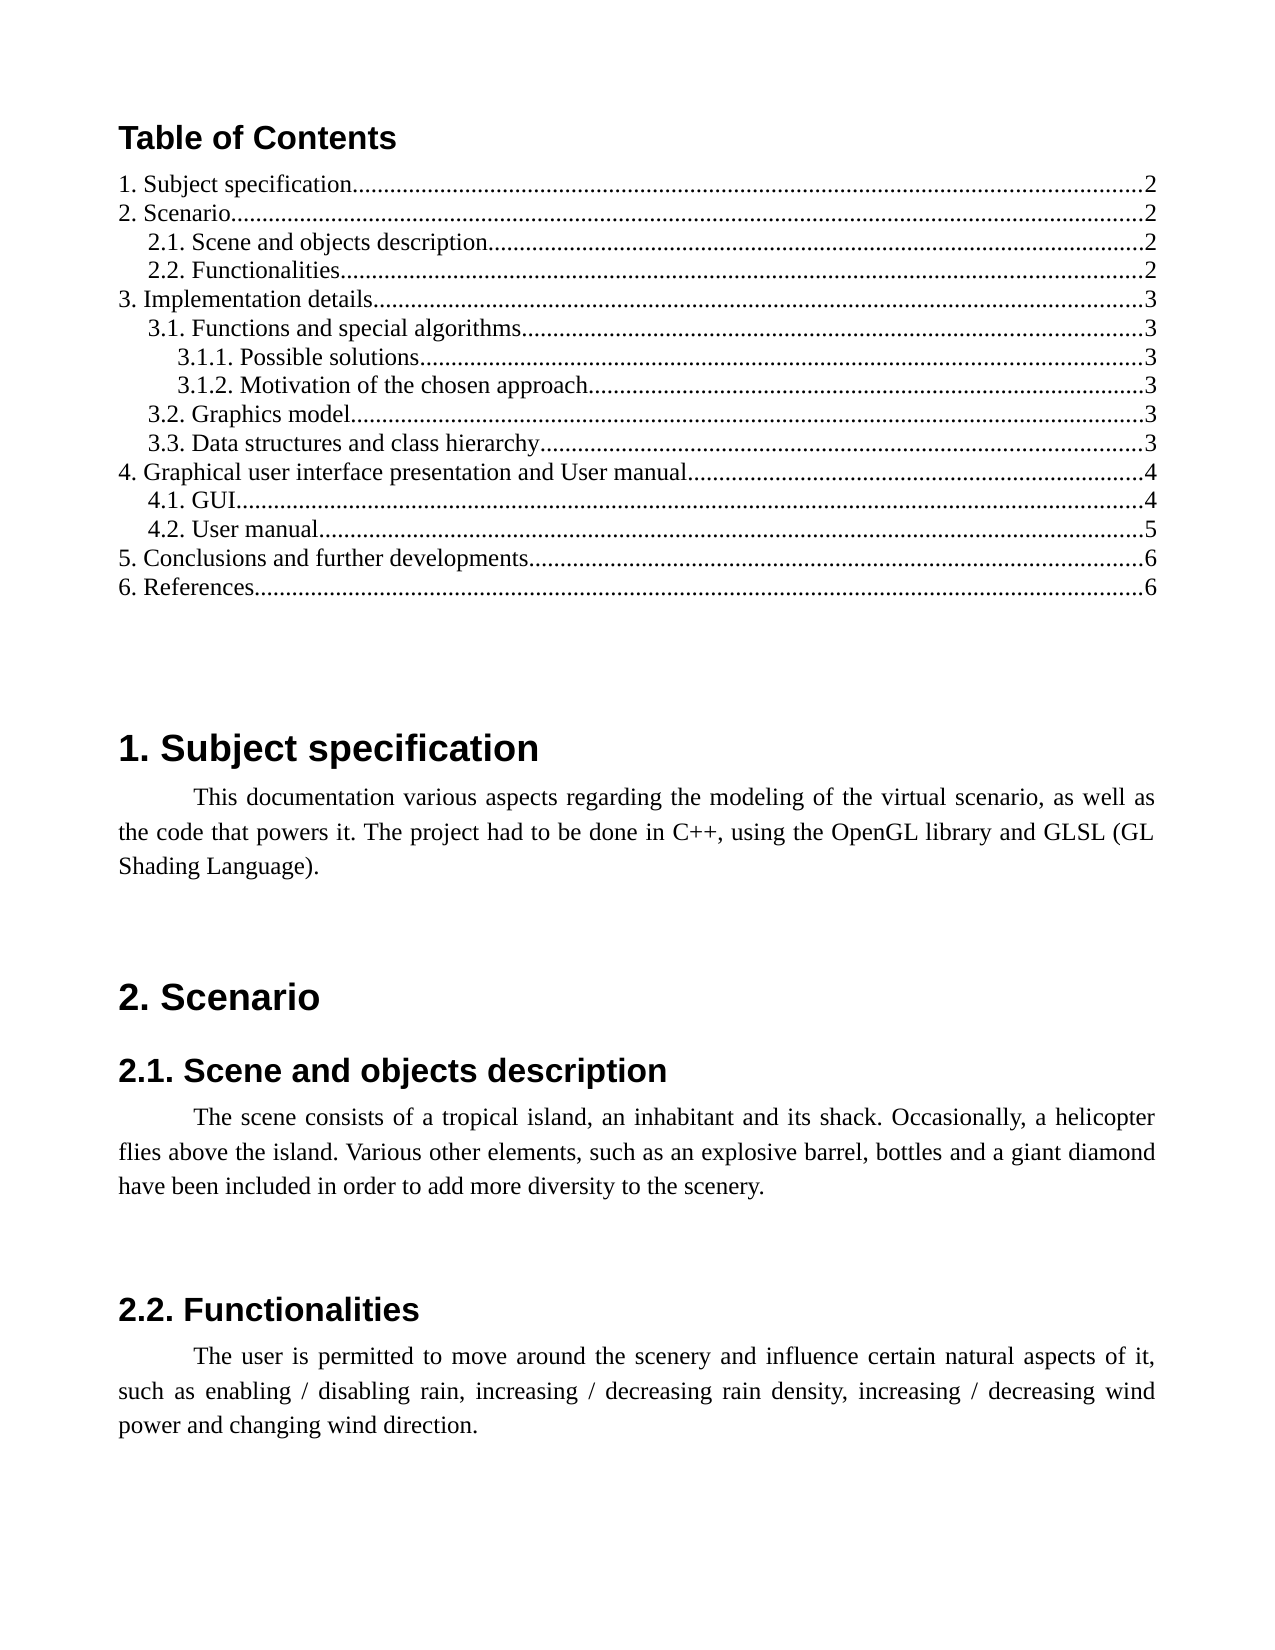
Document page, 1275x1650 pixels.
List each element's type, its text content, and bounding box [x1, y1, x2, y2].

text 3.2. Graphics model 3 [148, 399, 1157, 428]
text 3.1.2. Motivation of the chosen approach 3 [177, 370, 1157, 399]
text 4.2. User manual 5 [148, 514, 1157, 543]
text 3.1. Functions and special algorithms 3 [148, 313, 1157, 342]
text The scene consists of a tropical island, an inhabitant and its shack. Occasionally, a helicopter flies above the island. Various other elements, such as an explosive barrel, bottles and a giant diamond have been included in order to add more diversity to the scenery. [118, 1102, 1157, 1200]
text 3.1.1. Possible solutions 3 [177, 342, 1157, 370]
text 3.3. Data structures and class hierarchy 3 [148, 428, 1157, 457]
text 4.1. GUI 4 [148, 485, 1157, 514]
text 5. Conclusions and further developments 6 [118, 543, 1157, 572]
text 2.1. Scene and objects description 2 [148, 227, 1157, 255]
subtitle 2. Scenario [118, 974, 1157, 1018]
text This documentation various aspects regarding the modeling of the virtual scenario, as well as the code that powers it. The project had to be done in C++, using the OpenGL library and GLSL (GL Shading Language). [118, 782, 1157, 880]
text The user is permitted to move around the scenery and influence certain natural aspects of it, such as enabling / disabling rain, increasing / decreasing rain density, increasing / decreasing wind power and changing wind direction. [118, 1341, 1157, 1439]
text 3. Implementation details 3 [118, 284, 1157, 313]
subtitle 2.2. Functionalities [118, 1290, 1157, 1329]
text 6. References 6 [118, 572, 1157, 600]
subtitle 1. Subject specification [118, 726, 1157, 770]
text 4. Graphical user interface presentation and User manual 4 [118, 457, 1157, 485]
text 2. Scenario 2 [118, 198, 1157, 227]
text 2.2. Functionalities 2 [148, 255, 1157, 284]
text 1. Subject specification 2 [118, 169, 1157, 198]
subtitle 2.1. Scene and objects description [118, 1051, 1157, 1090]
subtitle Table of Contents [118, 118, 1157, 157]
